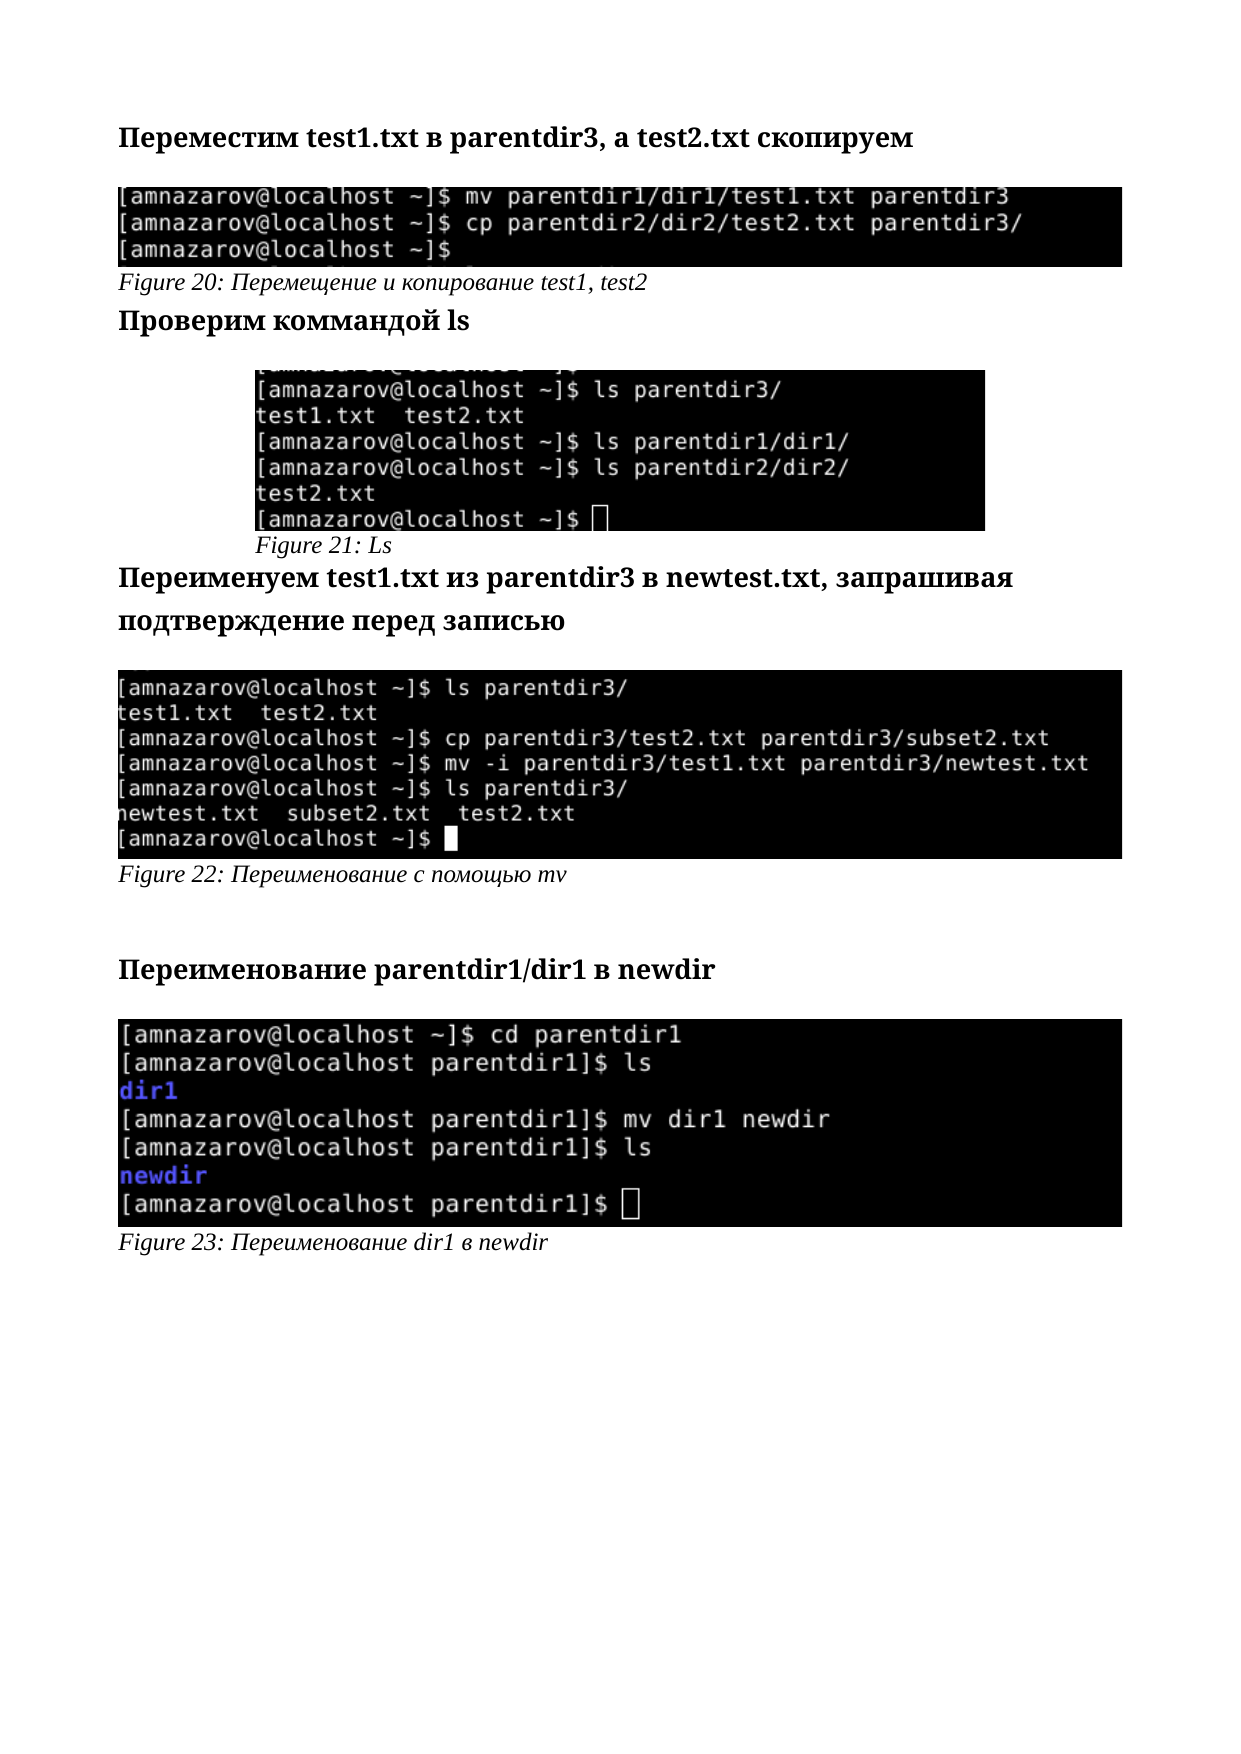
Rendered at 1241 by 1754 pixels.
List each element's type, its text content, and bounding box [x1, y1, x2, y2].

text Figure 20: Перемещение и копирование test1, test2 [118, 267, 1122, 296]
text Переименуем test1.txt из parentdir3 в newtest.txt, запрашивая подтверждение перед записью [118, 472, 1122, 638]
picture [118, 670, 1123, 859]
text Переименование parentdir1/dir1 в newdir [118, 950, 1122, 987]
text Переместим test1.txt в parentdir3, а test2.txt скопируем [118, 118, 1122, 155]
picture [255, 370, 986, 531]
text Проверим коммандой ls [118, 296, 1122, 338]
text [118, 175, 1122, 187]
text Figure 23: Переименование dir1 в newdir [118, 1227, 1122, 1256]
picture [118, 187, 1123, 267]
text Figure 22: Переименование с помощью mv [118, 859, 1122, 888]
text Figure 21: Ls [255, 531, 985, 559]
picture [118, 1019, 1123, 1227]
